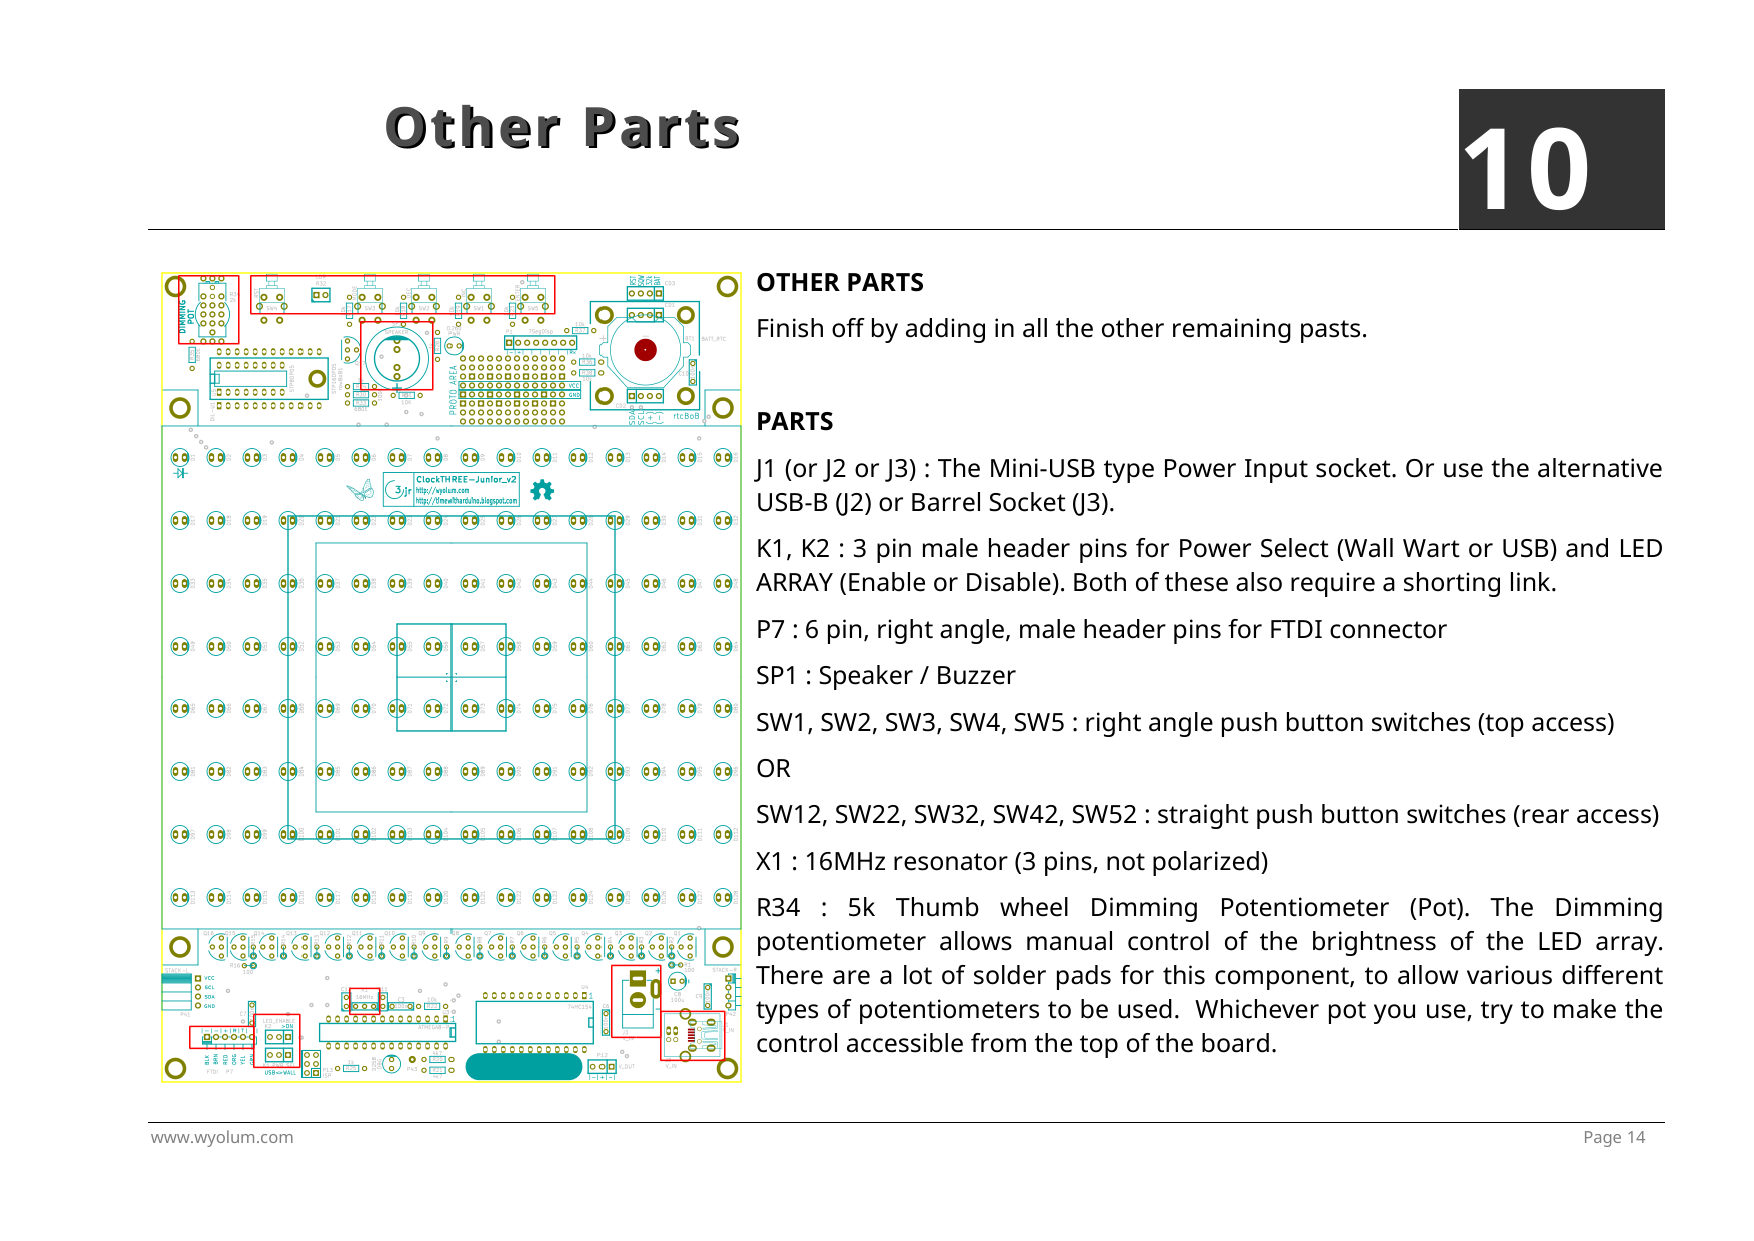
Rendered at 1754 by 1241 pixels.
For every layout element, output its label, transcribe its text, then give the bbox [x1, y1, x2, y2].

table_header OTHER PARTS Finish off by adding in all the other remaining pasts. PARTS J1 (or J2 or J3) : The Mini-USB type Power Input socket. Or use the alternative USB-B (J2) or Barrel Socket (J3). K1, K2 : 3 pin male header pins for Power Select (Wall Wart or USB) and LED ARRAY (Enable or Disable). Both of these also require a shorting link. P7 : 6 pin, right angle, male header pins for FTDI connector SP1 : Speaker / Buzzer SW1, SW2, SW3, SW4, SW5 : right angle push button switches (top access) OR SW12, SW22, SW32, SW42, SW52 : straight push button switches (rear access) X1 : 16MHz resonator (3 pins, not polarized) R34 : 5k Thumb wheel Dimming Potentiometer (Pot). The Dimming potentiometer allows manual control of the brightness of the LED array. There are a lot of solder pads for this component, to allow various different types of potentiometers to be used. Whichever pot you use, try to make the control accessible from the top of the board. [756, 265, 1665, 1090]
table_header 10 [1459, 89, 1665, 229]
table_header Other Parts [354, 89, 1458, 183]
table_header [148, 265, 153, 1090]
picture [153, 265, 751, 1090]
table_header [148, 89, 354, 183]
table_cell [354, 183, 1458, 229]
table_header [751, 265, 756, 1090]
table_cell [148, 183, 354, 229]
